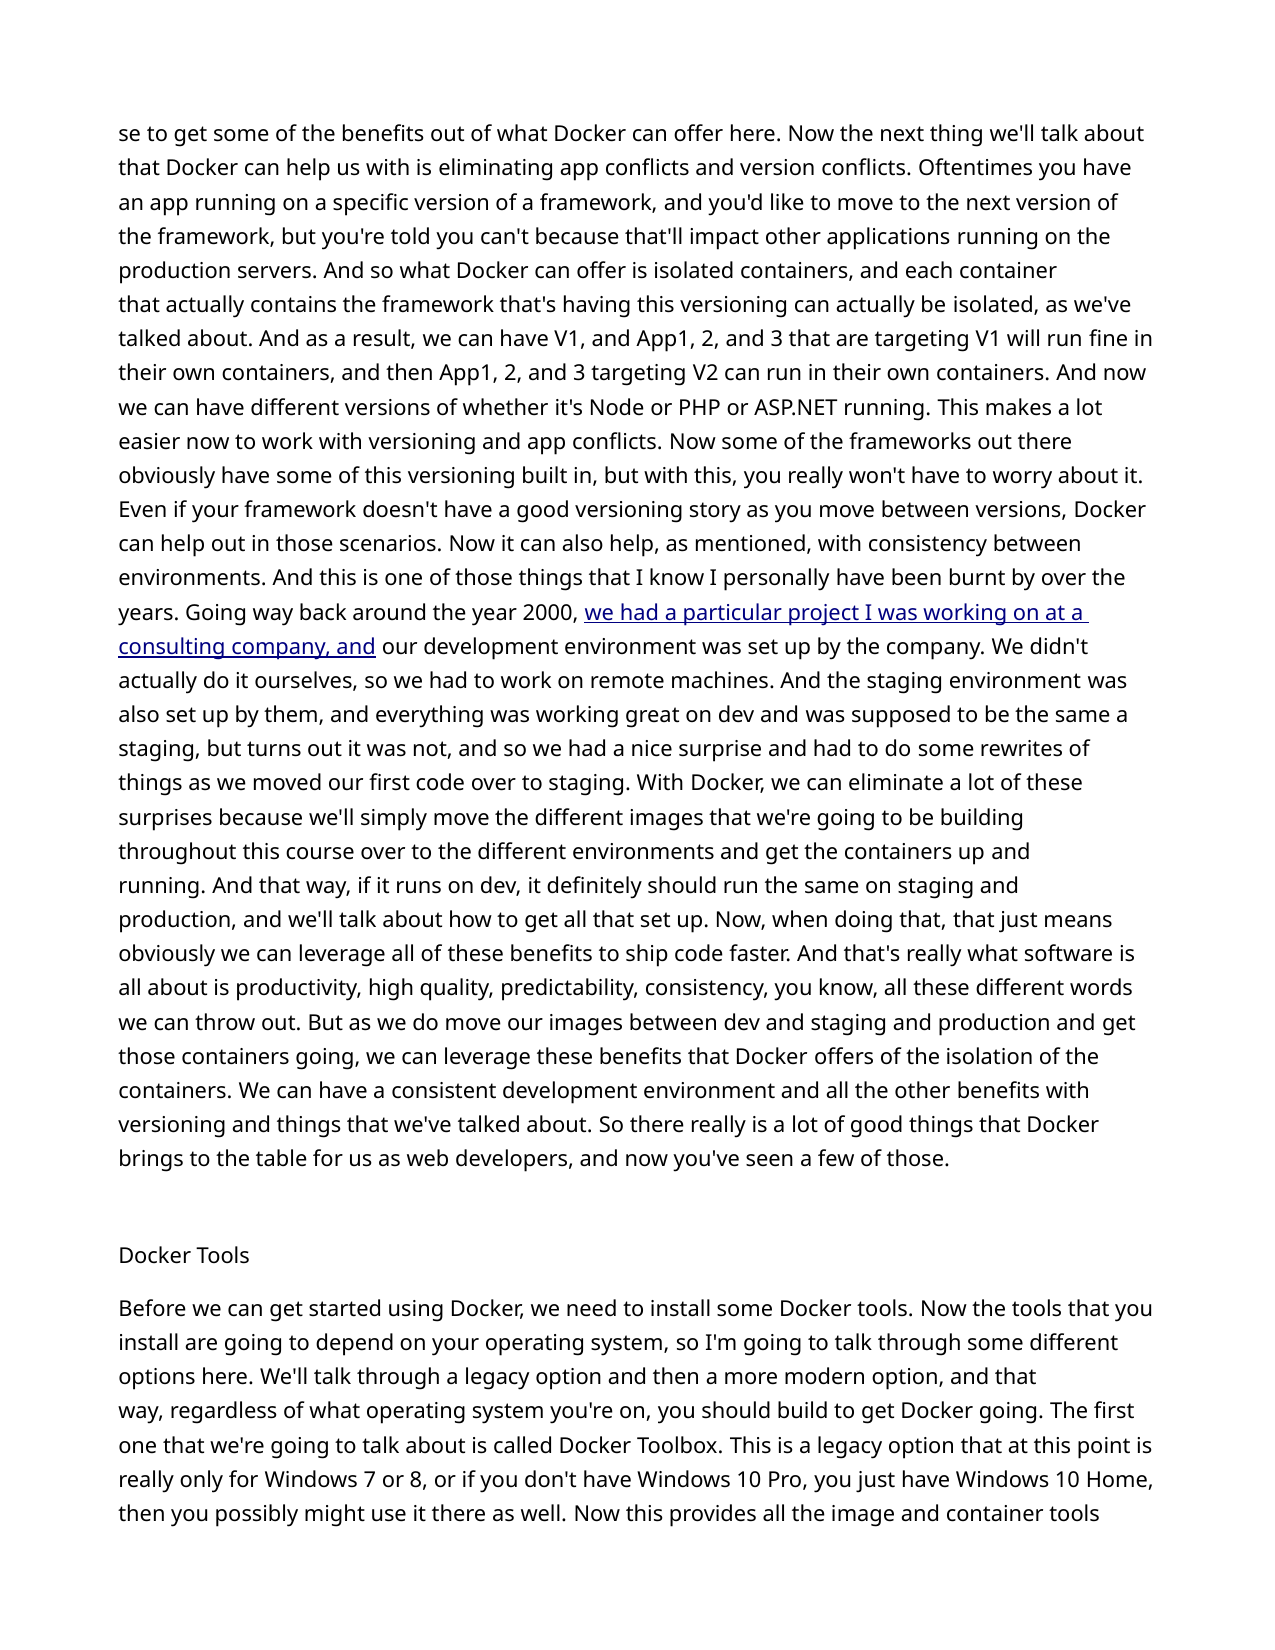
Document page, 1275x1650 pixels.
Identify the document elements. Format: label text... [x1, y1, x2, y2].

text se to get some of the benefits out of what Docker can offer here. Now the next thing we'll talk about that Docker can help us with is eliminating app conflicts and version conflicts. Oftentimes you have an app running on a specific version of a framework, and you'd like to move to the next version of the framework, but you're told you can't because that'll impact other applications running on the production servers. And so what Docker can offer is isolated containers, and each container that actually contains the framework that's having this versioning can actually be isolated, as we've talked about. And as a result, we can have V1, and App1, 2, and 3 that are targeting V1 will run fine in their own containers, and then App1, 2, and 3 targeting V2 can run in their own containers. And now we can have different versions of whether it's Node or PHP or ASP.NET running. This makes a lot easier now to work with versioning and app conflicts. Now some of the frameworks out there obviously have some of this versioning built in, but with this, you really won't have to worry about it. Even if your framework doesn't have a good versioning story as you move between versions, Docker can help out in those scenarios. Now it can also help, as mentioned, with consistency between environments. And this is one of those things that I know I personally have been burnt by over the years. Going way back around the year 2000, we had a particular project I was working on at a consulting company, and our development environment was set up by the company. We didn't actually do it ourselves, so we had to work on remote machines. And the staging environment was also set up by them, and everything was working great on dev and was supposed to be the same a staging, but turns out it was not, and so we had a nice surprise and had to do some rewrites of things as we moved our first code over to staging. With Docker, we can eliminate a lot of these surprises because we'll simply move the different images that we're going to be building throughout this course over to the different environments and get the containers up and running. And that way, if it runs on dev, it definitely should run the same on staging and production, and we'll talk about how to get all that set up. Now, when doing that, that just means obviously we can leverage all of these benefits to ship code faster. And that's really what software is all about is productivity, high quality, predictability, consistency, you know, all these different words we can throw out. But as we do move our images between dev and staging and production and get those containers going, we can leverage these benefits that Docker offers of the isolation of the containers. We can have a consistent development environment and all the other benefits with versioning and things that we've talked about. So there really is a lot of good things that Docker brings to the table for us as web developers, and now you've seen a few of those. [118, 118, 1157, 1173]
subtitle Docker Tools [118, 1240, 1157, 1269]
text Before we can get started using Docker, we need to install some Docker tools. Now the tools that you install are going to depend on your operating system, so I'm going to talk through some different options here. We'll talk through a legacy option and then a more modern option, and that way, regardless of what operating system you're on, you should build to get Docker going. The first one that we're going to talk about is called Docker Toolbox. This is a legacy option that at this point is really only for Windows 7 or 8, or if you don't have Windows 10 Pro, you just have Windows 10 Home, then you possibly might use it there as well. Now this provides all the image and container tools [118, 1293, 1157, 1528]
